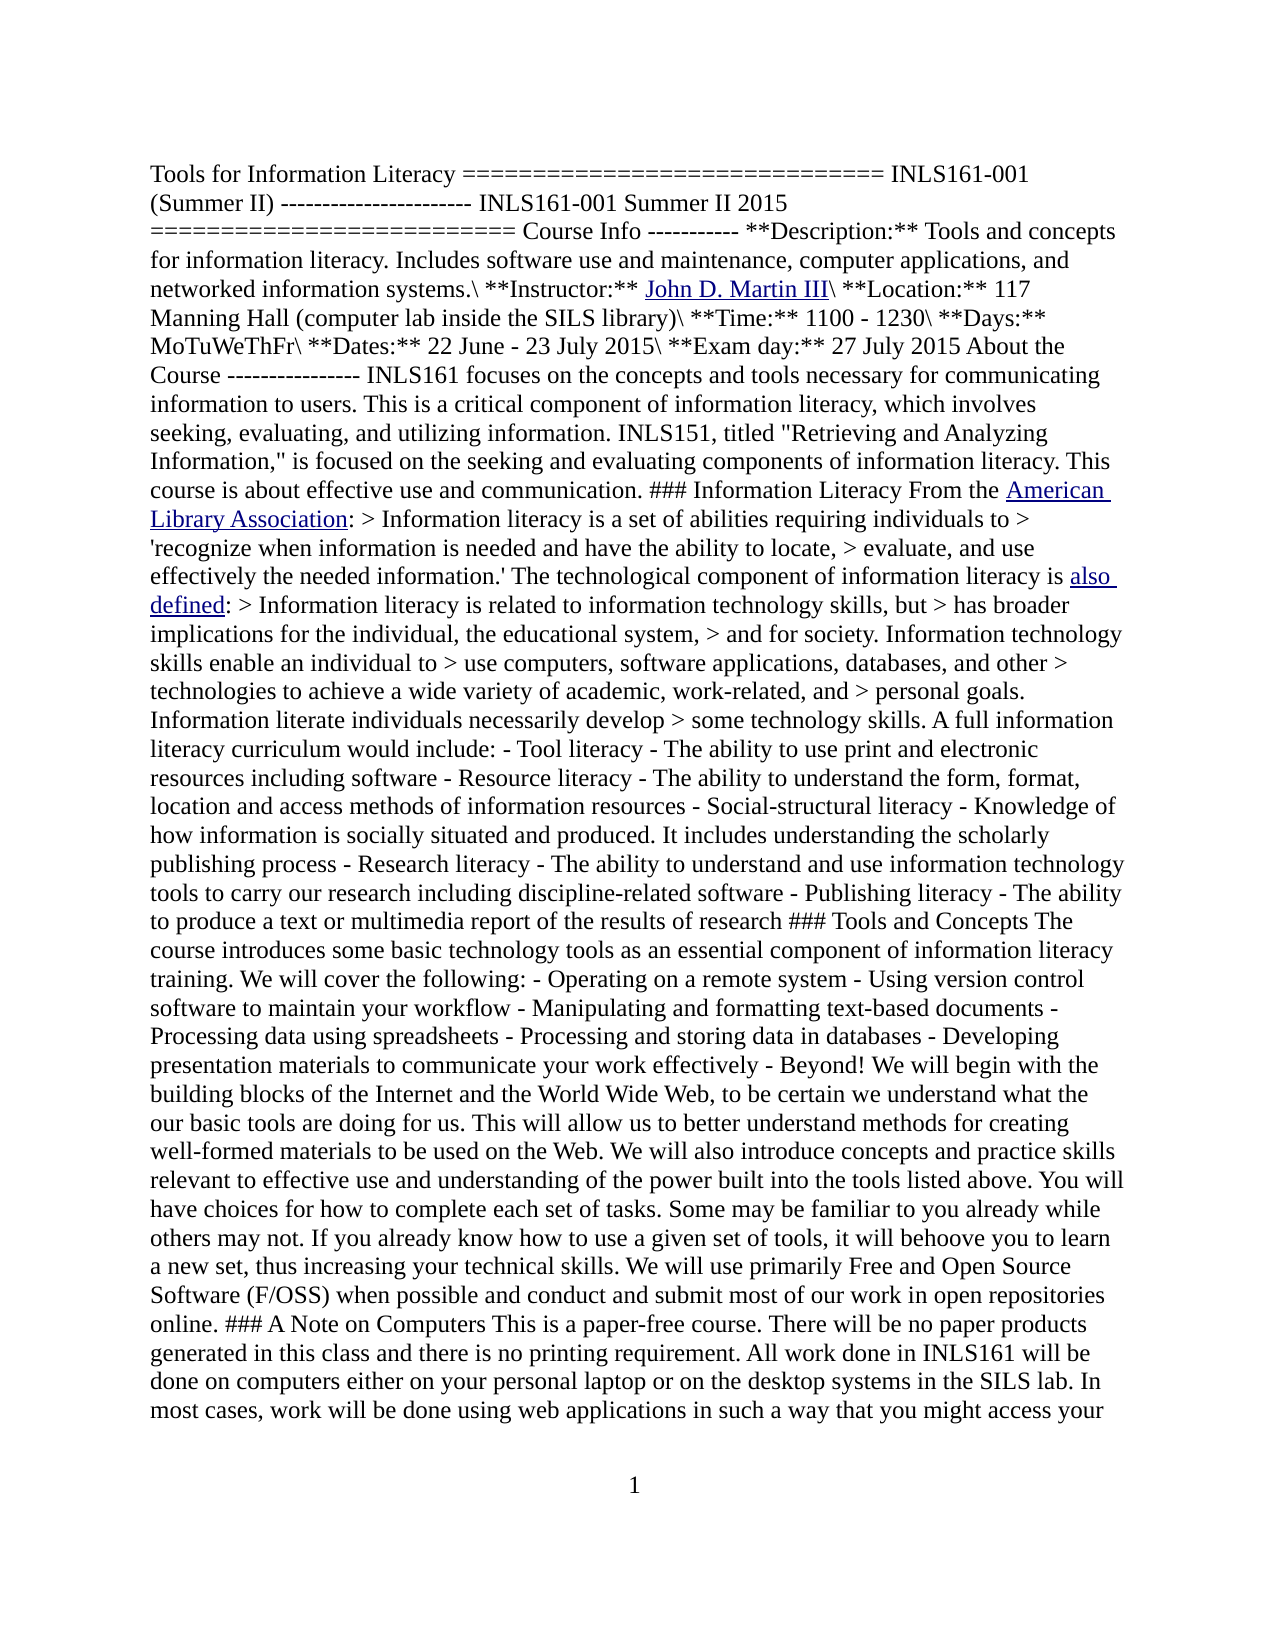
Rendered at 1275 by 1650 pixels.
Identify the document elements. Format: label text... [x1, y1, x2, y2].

text Tools for Information Literacy ============================== INLS161-001 (Summer II) ----------------------- INLS161-001 Summer II 2015 ========================== Course Info ----------- **Description:** Tools and concepts for information literacy. Includes software use and maintenance, computer applications, and networked information systems.\ **Instructor:** John D. Martin III\ **Location:** 117 Manning Hall (computer lab inside the SILS library)\ **Time:** 1100 - 1230\ **Days:** MoTuWeThFr\ **Dates:** 22 June - 23 July 2015\ **Exam day:** 27 July 2015 About the Course ---------------- INLS161 focuses on the concepts and tools necessary for communicating information to users. This is a critical component of information literacy, which involves seeking, evaluating, and utilizing information. INLS151, titled "Retrieving and Analyzing Information," is focused on the seeking and evaluating components of information literacy. This course is about effective use and communication. ### Information Literacy From the American Library Association: > Information literacy is a set of abilities requiring individuals to > 'recognize when information is needed and have the ability to locate, > evaluate, and use effectively the needed information.' The technological component of information literacy is also defined: > Information literacy is related to information technology skills, but > has broader implications for the individual, the educational system, > and for society. Information technology skills enable an individual to > use computers, software applications, databases, and other > technologies to achieve a wide variety of academic, work-related, and > personal goals. Information literate individuals necessarily develop > some technology skills. A full information literacy curriculum would include: - Tool literacy - The ability to use print and electronic resources including software - Resource literacy - The ability to understand the form, format, location and access methods of information resources - Social-structural literacy - Knowledge of how information is socially situated and produced. It includes understanding the scholarly publishing process - Research literacy - The ability to understand and use information technology tools to carry our research including discipline-related software - Publishing literacy - The ability to produce a text or multimedia report of the results of research ### Tools and Concepts The course introduces some basic technology tools as an essential component of information literacy training. We will cover the following: - Operating on a remote system - Using version control software to maintain your workflow - Manipulating and formatting text-based documents - Processing data using spreadsheets - Processing and storing data in databases - Developing presentation materials to communicate your work effectively - Beyond! We will begin with the building blocks of the Internet and the World Wide Web, to be certain we understand what the our basic tools are doing for us. This will allow us to better understand methods for creating well-formed materials to be used on the Web. We will also introduce concepts and practice skills relevant to effective use and understanding of the power built into the tools listed above. You will have choices for how to complete each set of tasks. Some may be familiar to you already while others may not. If you already know how to use a given set of tools, it will behoove you to learn a new set, thus increasing your technical skills. We will use primarily Free and Open Source Software (F/OSS) when possible and conduct and submit most of our work in open repositories online. ### A Note on Computers This is a paper-free course. There will be no paper products generated in this class and there is no printing requirement. All work done in INLS161 will be done on computers either on your personal laptop or on the desktop systems in the SILS lab. In most cases, work will be done using web applications in such a way that you might access your [150, 159, 1125, 1424]
